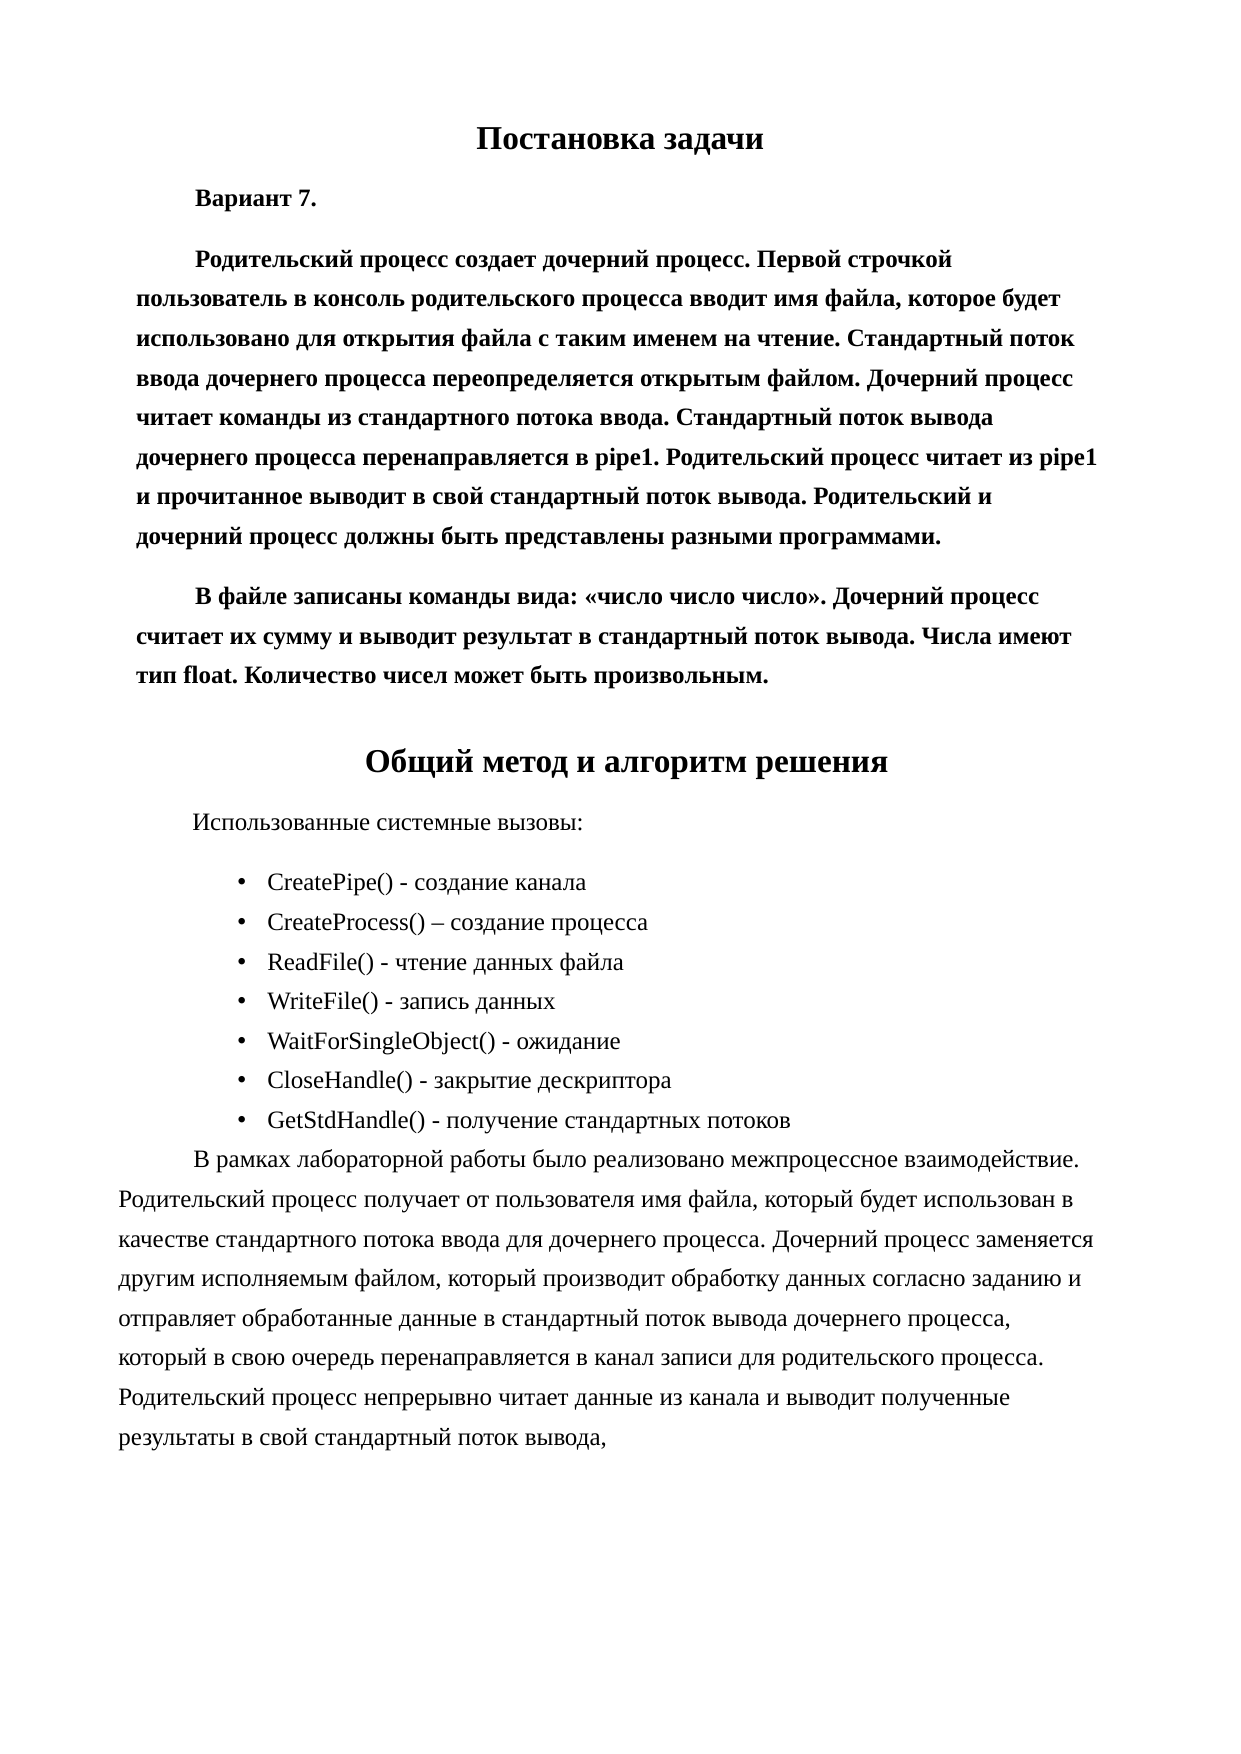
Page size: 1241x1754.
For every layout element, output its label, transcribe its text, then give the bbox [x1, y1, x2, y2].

list ReadFile() - чтение данных файла [237, 947, 1104, 975]
list WriteFile() - запись данных [237, 986, 1104, 1015]
text Общий метод и алгоритм решения [136, 742, 1104, 780]
text Вариант 7. [136, 183, 1104, 212]
text В рамках лабораторной работы было реализовано межпроцессное взаимодействие. Родительский процесс получает от пользователя имя файла, который будет использован в качестве стандартного потока ввода для дочернего процесса. Дочерний процесс заменяется другим исполняемым файлом, который производит обработку данных согласно заданию и отправляет обработанные данные в стандартный поток вывода дочернего процесса, который в свою очередь перенаправляется в канал записи для родительского процесса. Родительский процесс непрерывно читает данные из канала и выводит полученные результаты в свой стандартный поток вывода, [118, 1144, 1104, 1450]
text Постановка задачи [136, 118, 1104, 156]
list CloseHandle() - закрытие дескриптора [237, 1065, 1104, 1094]
text Использованные системные вызовы: [118, 807, 1104, 836]
text В файле записаны команды вида: «число число число». Дочерний процесс считает их сумму и выводит результат в стандартный поток вывода. Числа имеют тип float. Количество чисел может быть произвольным. [136, 581, 1104, 689]
list WaitForSingleObject() - ожидание [237, 1026, 1104, 1054]
list GetStdHandle() - получение стандартных потоков [237, 1105, 1104, 1134]
list CreatePipe() - создание канала [237, 867, 1104, 896]
text Родительский процесс создает дочерний процесс. Первой строчкой пользователь в консоль родительского процесса вводит имя файла, которое будет использовано для открытия файла с таким именем на чтение. Стандартный поток ввода дочернего процесса переопределяется открытым файлом. Дочерний процесс читает команды из стандартного потока ввода. Стандартный поток вывода дочернего процесса перенаправляется в pipe1. Родительский процесс читает из pipe1 и прочитанное выводит в свой стандартный поток вывода. Родительский и дочерний процесс должны быть представлены разными программами. [136, 244, 1104, 550]
list CreateProcess() – создание процесса [237, 907, 1104, 936]
